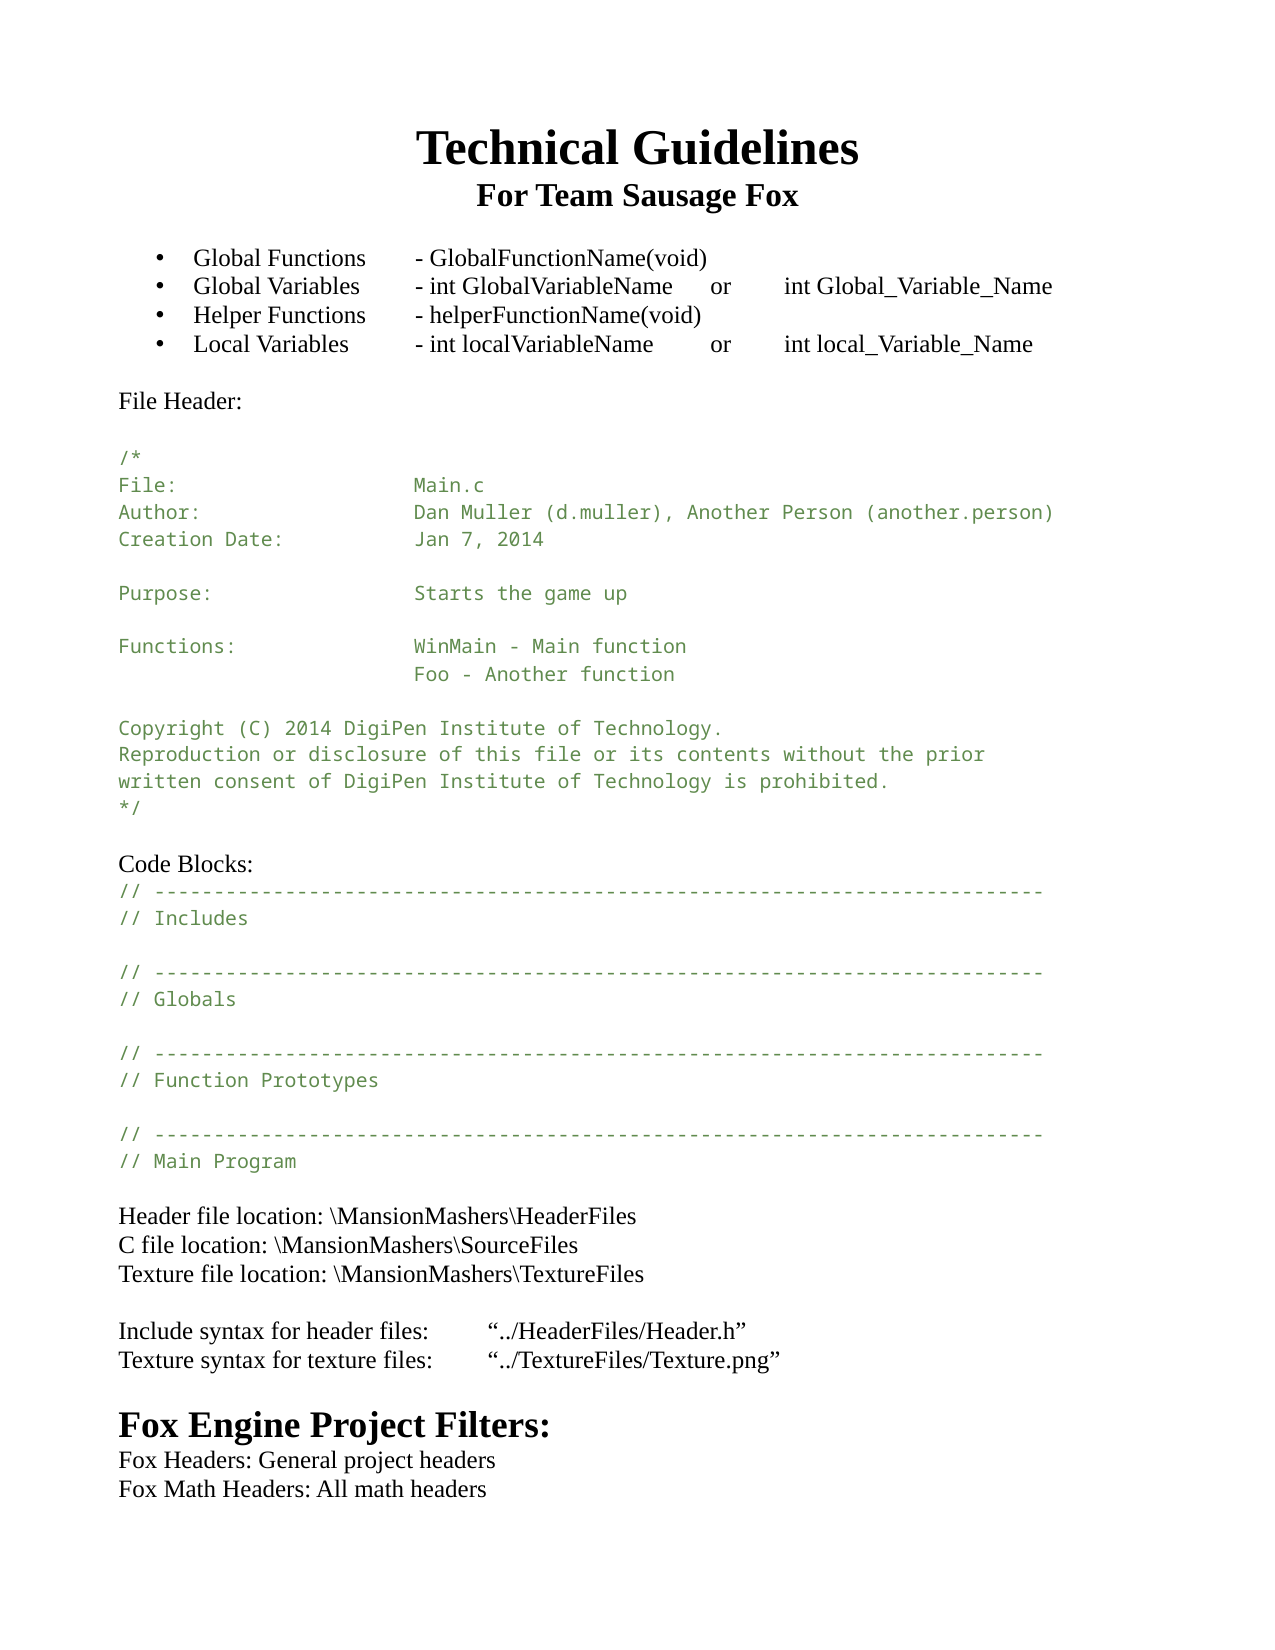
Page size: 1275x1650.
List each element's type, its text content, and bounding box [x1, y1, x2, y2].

text File: Main.c [118, 471, 1157, 498]
text written consent of DigiPen Institute of Technology is prohibited. [118, 768, 1157, 795]
text // --------------------------------------------------------------------------- [118, 877, 1157, 904]
text Functions: WinMain - Main function [118, 633, 1157, 660]
text Foo - Another function [118, 660, 1157, 687]
list Helper Functions - helperFunctionName(void) [156, 300, 1157, 329]
text */ [118, 795, 1157, 822]
text // Globals [118, 985, 1157, 1012]
text For Team Sausage Fox [118, 176, 1157, 214]
text // Includes [118, 904, 1157, 931]
text // --------------------------------------------------------------------------- [118, 958, 1157, 985]
text Fox Headers: General project headers [118, 1446, 1157, 1474]
text Copyright (C) 2014 DigiPen Institute of Technology. [118, 714, 1157, 741]
text Creation Date: Jan 7, 2014 [118, 525, 1157, 552]
text // --------------------------------------------------------------------------- [118, 1120, 1157, 1147]
text Reproduction or disclosure of this file or its contents without the prior [118, 741, 1157, 768]
list Global Functions - GlobalFunctionName(void) [156, 243, 1157, 271]
text C file location: \MansionMashers\SourceFiles [118, 1230, 1157, 1259]
text Code Blocks: [118, 849, 1157, 877]
text Author: Dan Muller (d.muller), Another Person (another.person) [118, 498, 1157, 525]
text Texture syntax for texture files: “../TextureFiles/Texture.png” [118, 1345, 1157, 1374]
text // Function Prototypes [118, 1066, 1157, 1093]
text /* [118, 444, 1157, 471]
text Purpose: Starts the game up [118, 579, 1157, 606]
list Global Variables - int GlobalVariableName or int Global_Variable_Name [156, 271, 1157, 300]
text File Header: [118, 386, 1157, 415]
list Local Variables - int localVariableName or int local_Variable_Name [156, 329, 1157, 358]
text Fox Engine Project Filters: [118, 1402, 1157, 1446]
text Header file location: \MansionMashers\HeaderFiles [118, 1201, 1157, 1230]
text Include syntax for header files: “../HeaderFiles/Header.h” [118, 1316, 1157, 1345]
text // Main Program [118, 1147, 1157, 1174]
text Fox Math Headers: All math headers [118, 1474, 1157, 1503]
text // --------------------------------------------------------------------------- [118, 1039, 1157, 1066]
text Texture file location: \MansionMashers\TextureFiles [118, 1259, 1157, 1287]
text Technical Guidelines [118, 118, 1157, 176]
